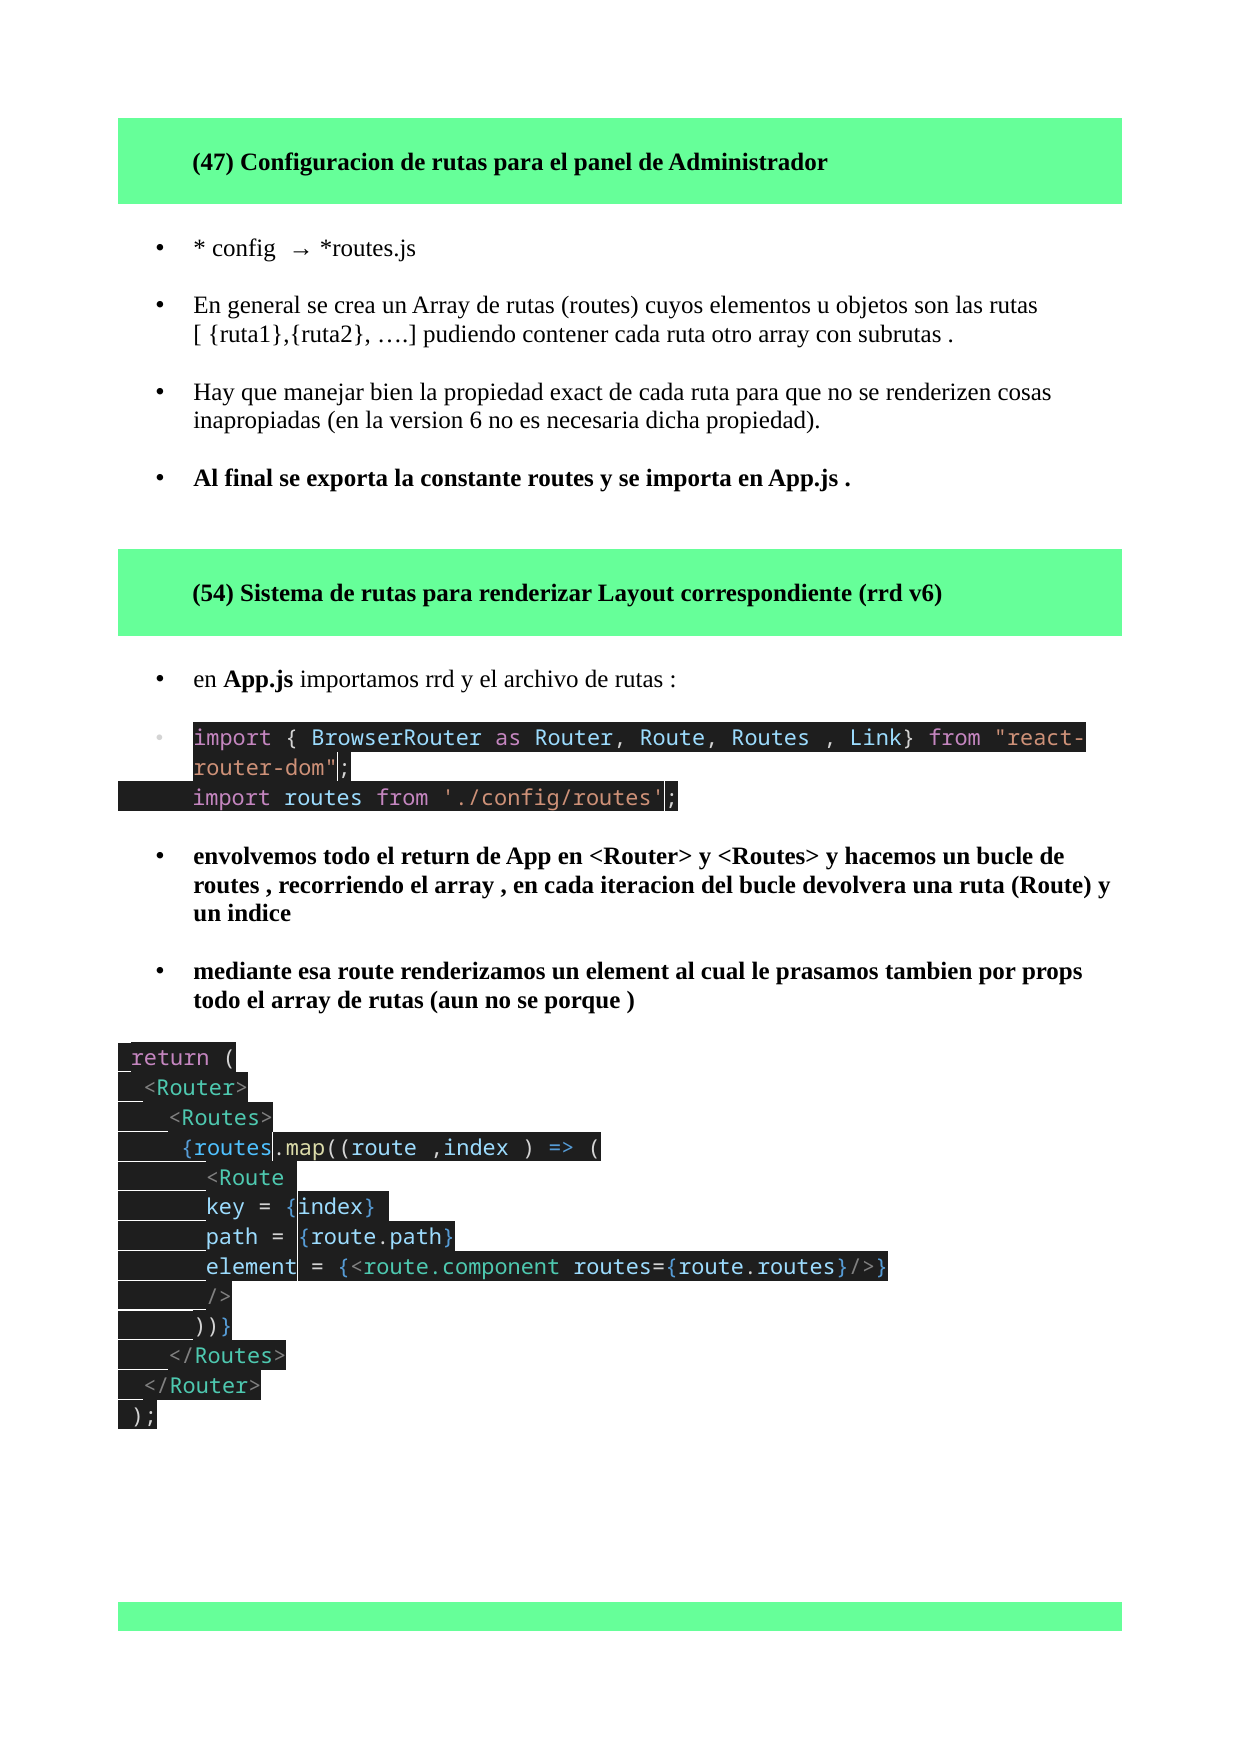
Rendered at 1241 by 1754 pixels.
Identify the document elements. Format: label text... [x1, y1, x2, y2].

text <Route [118, 1161, 1122, 1191]
list Al final se exporta la constante routes y se importa en App.js . [156, 463, 1122, 492]
list Hay que manejar bien la propiedad exact de cada ruta para que no se renderizen cosas inapropiadas (en la version 6 no es necesaria dicha propiedad). [156, 377, 1122, 434]
text key = {index} [118, 1191, 1122, 1221]
text </Routes> [118, 1340, 1122, 1370]
text {routes.map((route ,index ) => ( [118, 1132, 1122, 1161]
text (54) Sistema de rutas para renderizar Layout correspondiente (rrd v6) [118, 578, 1122, 607]
text </Router> [118, 1370, 1122, 1400]
list envolvemos todo el return de App en <Router> y <Routes> y hacemos un bucle de routes , recorriendo el array , en cada iteracion del bucle devolvera una ruta (Route) y un indice [156, 841, 1122, 927]
text (47) Configuracion de rutas para el panel de Administrador [118, 147, 1122, 176]
list * config → *routes.js [156, 233, 1122, 262]
text ))} [118, 1310, 1122, 1340]
list mediante esa route renderizamos un element al cual le prasamos tambien por props todo el array de rutas (aun no se porque ) [156, 956, 1122, 1013]
list import { BrowserRouter as Router, Route, Routes , Link} from "react-router-dom"; [156, 722, 1122, 781]
text element = {<route.component routes={route.routes}/>} [118, 1251, 1122, 1281]
text <Router> [118, 1072, 1122, 1102]
list en App.js importamos rrd y el archivo de rutas : [156, 664, 1122, 693]
text import routes from './config/routes'; [118, 781, 1122, 811]
text <Routes> [118, 1102, 1122, 1132]
text path = {route.path} [118, 1221, 1122, 1251]
text ); [118, 1400, 1122, 1429]
text return ( [118, 1042, 1122, 1072]
list En general se crea un Array de rutas (routes) cuyos elementos u objetos son las rutas [ {ruta1},{ruta2}, ….] pudiendo contener cada ruta otro array con subrutas . [156, 291, 1122, 348]
text /> [118, 1281, 1122, 1310]
